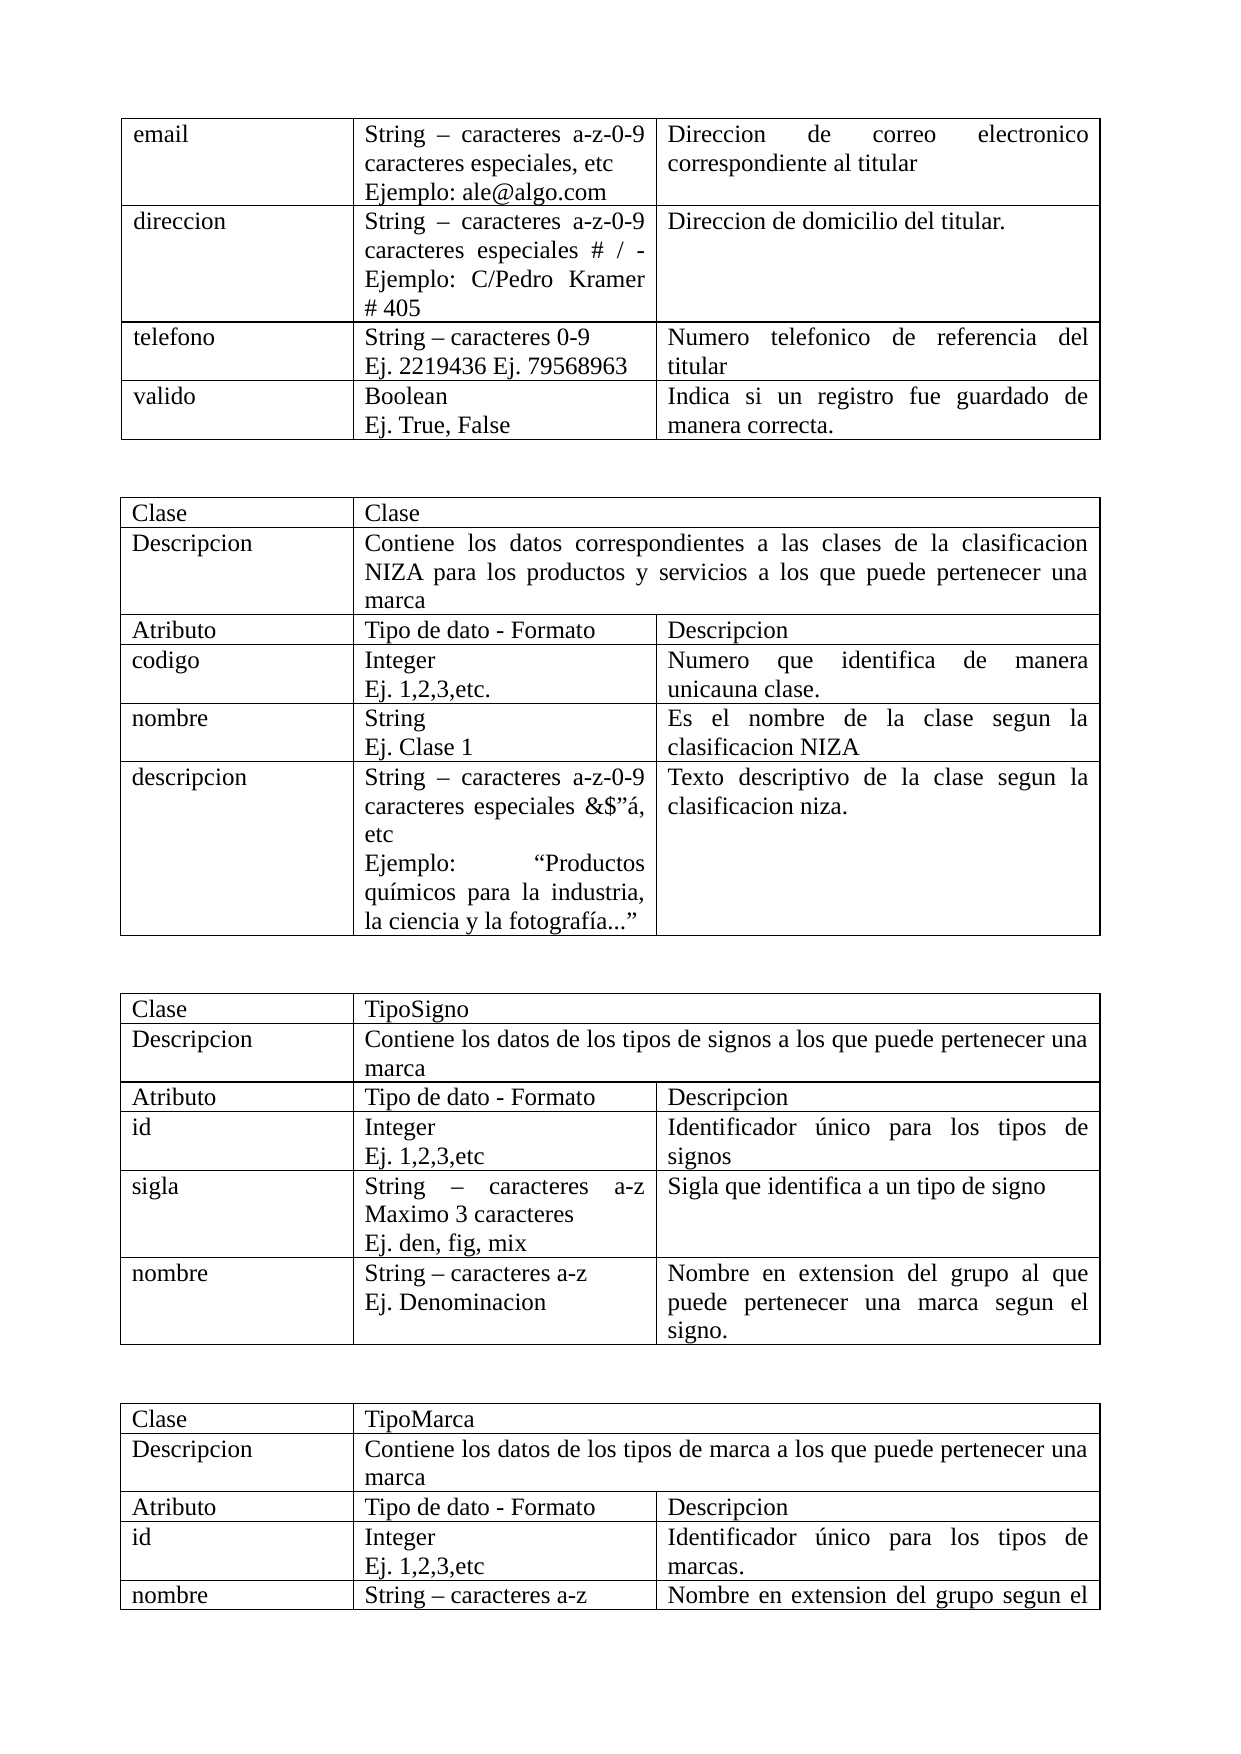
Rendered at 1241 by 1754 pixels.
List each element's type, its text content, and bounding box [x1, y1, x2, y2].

table_cell Nombre en extension del grupo al que puede pertenecer una marca segun el signo. [657, 1258, 1099, 1344]
table_cell String – caracteres 0-9 Ej. 2219436 Ej. 79568963 [354, 323, 656, 380]
table_cell Numero telefonico de referencia del titular [657, 323, 1099, 380]
table_header TipoMarca [354, 1404, 1099, 1433]
table_cell email [122, 119, 353, 205]
table_cell Descripcion [657, 1492, 1099, 1521]
table_cell String – caracteres a-z Ej. Denominacion [354, 1258, 656, 1344]
table_cell Integer Ej. 1,2,3,etc. [354, 645, 656, 702]
table_cell descripcion [121, 762, 353, 934]
table_cell String – caracteres a-z-0-9 caracteres especiales, etc Ejemplo: ale@algo.com [354, 119, 656, 205]
table_cell Integer Ej. 1,2,3,etc [354, 1522, 656, 1579]
table_cell String – caracteres a-z [354, 1581, 656, 1609]
table_header Clase [354, 498, 1099, 527]
table_cell Tipo de dato - Formato [354, 1083, 656, 1111]
table_cell Direccion de domicilio del titular. [657, 206, 1099, 321]
table_cell Descripcion [121, 1434, 353, 1491]
table_cell Numero que identifica de manera unicauna clase. [657, 645, 1099, 702]
table_cell valido [122, 381, 353, 438]
table_cell nombre [121, 704, 353, 761]
table_header TipoSigno [354, 994, 1099, 1023]
table_cell codigo [121, 645, 353, 702]
table_cell Contiene los datos de los tipos de marca a los que puede pertenecer una marca [354, 1434, 1099, 1491]
table_cell Texto descriptivo de la clase segun la clasificacion niza. [657, 762, 1099, 934]
table_cell Atributo [121, 1492, 353, 1521]
table_cell Indica si un registro fue guardado de manera correcta. [657, 381, 1099, 438]
table_cell Identificador único para los tipos de signos [657, 1112, 1099, 1170]
table_cell sigla [121, 1171, 353, 1257]
table_cell String – caracteres a-z-0-9 caracteres especiales # / - Ejemplo: C/Pedro Kramer # 405 [354, 206, 656, 321]
table_cell nombre [121, 1581, 353, 1609]
table_cell id [121, 1112, 353, 1170]
table_cell Contiene los datos correspondientes a las clases de la clasificacion NIZA para los productos y servicios a los que puede pertenecer una marca [354, 528, 1099, 614]
table_cell direccion [122, 206, 353, 321]
table_cell Integer Ej. 1,2,3,etc [354, 1112, 656, 1170]
table_cell Boolean Ej. True, False [354, 381, 656, 438]
table_cell nombre [121, 1258, 353, 1344]
table_cell Descripcion [657, 1083, 1099, 1111]
table_cell String – caracteres a-z Maximo 3 caracteres Ej. den, fig, mix [354, 1171, 656, 1257]
table_cell Es el nombre de la clase segun la clasificacion NIZA [657, 704, 1099, 761]
table_header Clase [121, 498, 353, 527]
table_cell Identificador único para los tipos de marcas. [657, 1522, 1099, 1579]
table_cell telefono [122, 323, 353, 380]
table_cell Nombre en extension del grupo segun el [657, 1581, 1099, 1609]
table_header Clase [121, 1404, 353, 1433]
table_cell id [121, 1522, 353, 1579]
table_cell Descripcion [121, 528, 353, 614]
table_cell Direccion de correo electronico correspondiente al titular [657, 119, 1099, 205]
table_cell String – caracteres a-z-0-9 caracteres especiales &$”á, etc Ejemplo: “Productos químicos para la industria, la ciencia y la fotografía...” [354, 762, 656, 934]
table_cell Descripcion [121, 1024, 353, 1081]
table_cell Contiene los datos de los tipos de signos a los que puede pertenecer una marca [354, 1024, 1099, 1081]
table_cell Sigla que identifica a un tipo de signo [657, 1171, 1099, 1257]
table_cell Tipo de dato - Formato [354, 615, 656, 644]
table_cell String Ej. Clase 1 [354, 704, 656, 761]
table_header Clase [121, 994, 353, 1023]
table_cell Tipo de dato - Formato [354, 1492, 656, 1521]
table_cell Atributo [121, 1083, 353, 1111]
table_cell Atributo [121, 615, 353, 644]
table_cell Descripcion [657, 615, 1099, 644]
